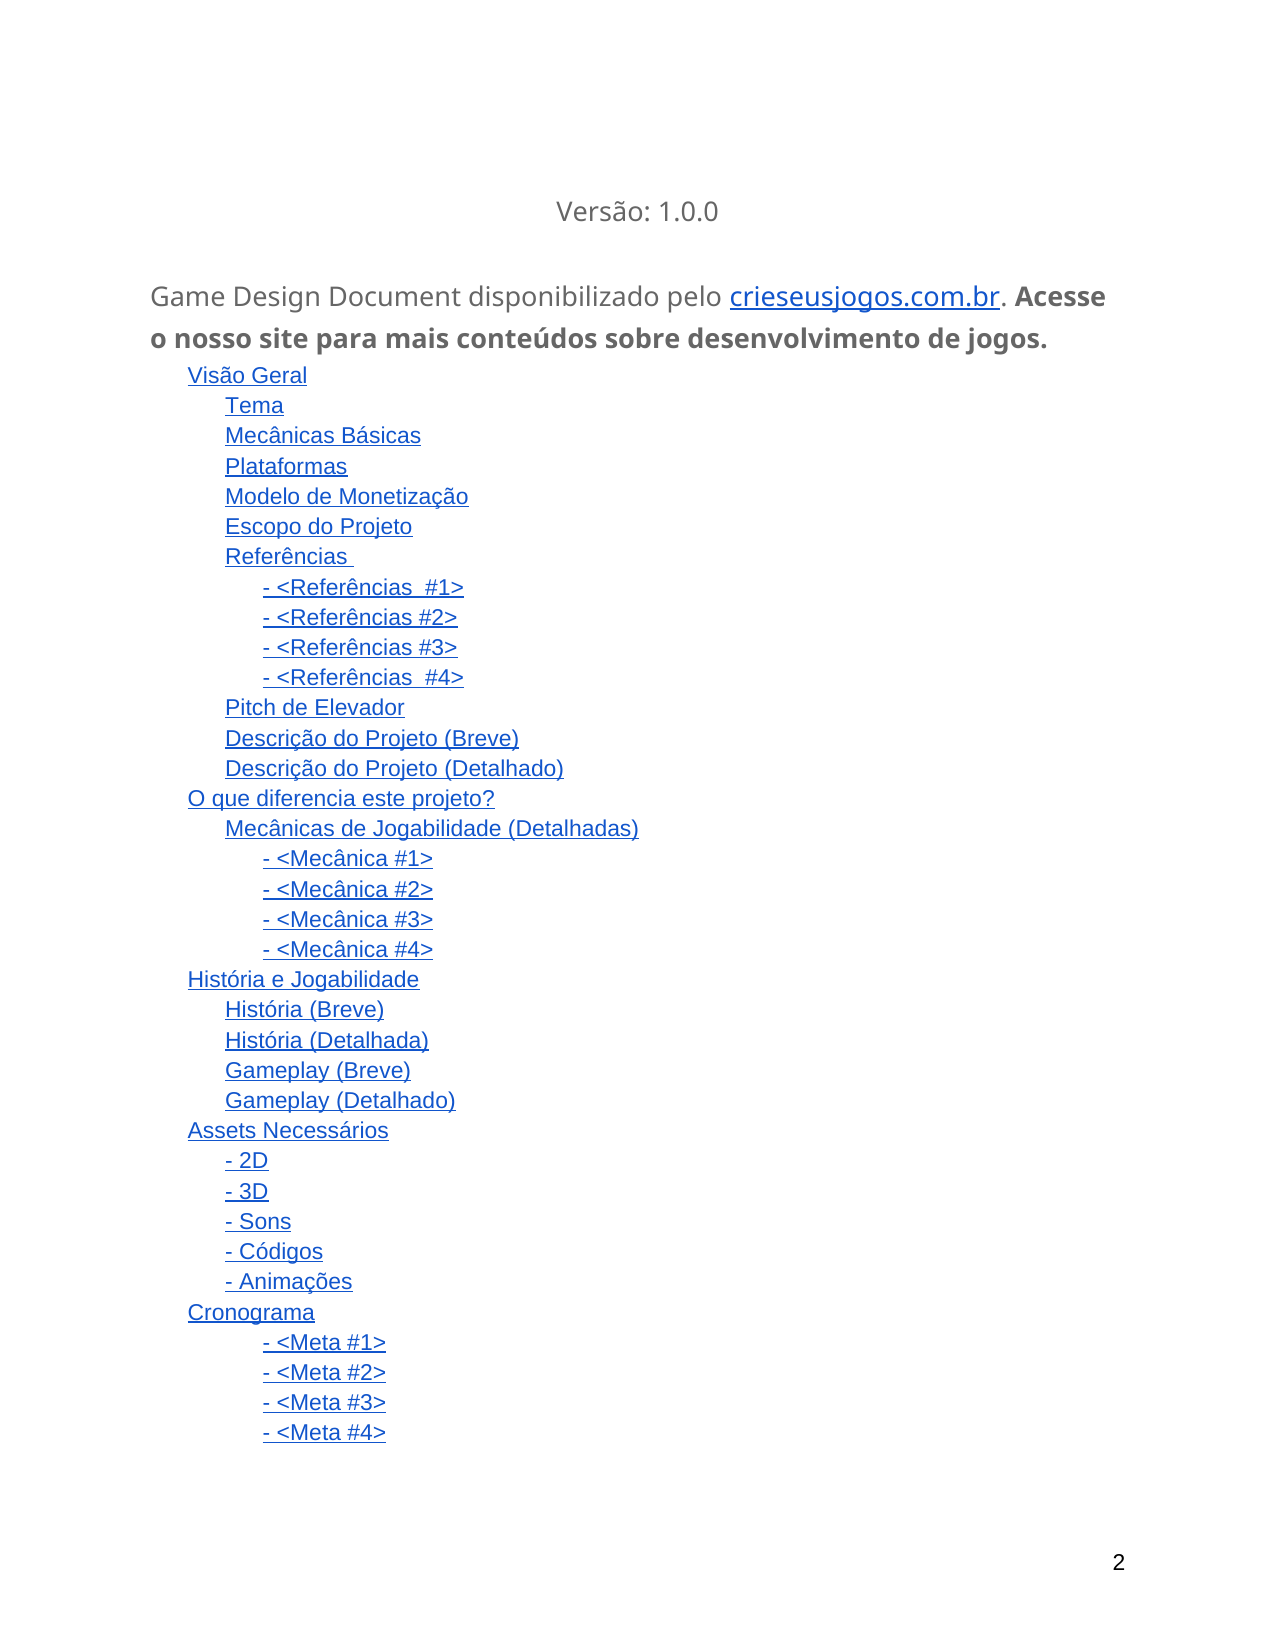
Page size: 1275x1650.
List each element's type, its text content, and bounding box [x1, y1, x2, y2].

text Cronograma [187, 1298, 1125, 1325]
text - Códigos [225, 1238, 1125, 1264]
text História e Jogabilidade [187, 966, 1125, 992]
text Descrição do Projeto (Detalhado) [225, 755, 1125, 781]
text - 3D [225, 1178, 1125, 1204]
text História (Breve) [225, 996, 1125, 1023]
text O que diferencia este projeto? [187, 785, 1125, 811]
text - <Meta #2> [262, 1359, 1125, 1385]
text Referências [225, 543, 1125, 569]
text - <Referências #3> [262, 634, 1125, 660]
text - <Referências #4> [262, 664, 1125, 690]
text Tema [225, 392, 1125, 418]
text - <Meta #1> [262, 1329, 1125, 1355]
text História (Detalhada) [225, 1027, 1125, 1053]
text Assets Necessários [187, 1117, 1125, 1143]
text - <Mecânica #1> [262, 845, 1125, 872]
text Escopo do Projeto [225, 513, 1125, 539]
text Versão: 1.0.0 [150, 192, 1125, 229]
text Mecânicas de Jogabilidade (Detalhadas) [225, 815, 1125, 841]
text - <Meta #4> [262, 1419, 1125, 1446]
text - <Mecânica #2> [262, 876, 1125, 902]
text - Animações [225, 1268, 1125, 1294]
text - 2D [225, 1147, 1125, 1174]
text - <Mecânica #3> [262, 906, 1125, 932]
text Mecânicas Básicas [225, 422, 1125, 449]
text Pitch de Elevador [225, 694, 1125, 721]
text - <Mecânica #4> [262, 936, 1125, 962]
text Descrição do Projeto (Breve) [225, 724, 1125, 751]
text - Sons [225, 1208, 1125, 1234]
text Gameplay (Detalhado) [225, 1087, 1125, 1113]
text - <Meta #3> [262, 1389, 1125, 1415]
text Plataformas [225, 453, 1125, 479]
text - <Referências #2> [262, 604, 1125, 630]
text - <Referências #1> [262, 573, 1125, 600]
text Gameplay (Breve) [225, 1057, 1125, 1083]
text Game Design Document disponibilizado pelo crieseusjogos.com.br. Acesse o nosso site para mais conteúdos sobre desenvolvimento de jogos. [150, 277, 1125, 356]
text Modelo de Monetização [225, 483, 1125, 509]
text Visão Geral [187, 362, 1125, 388]
